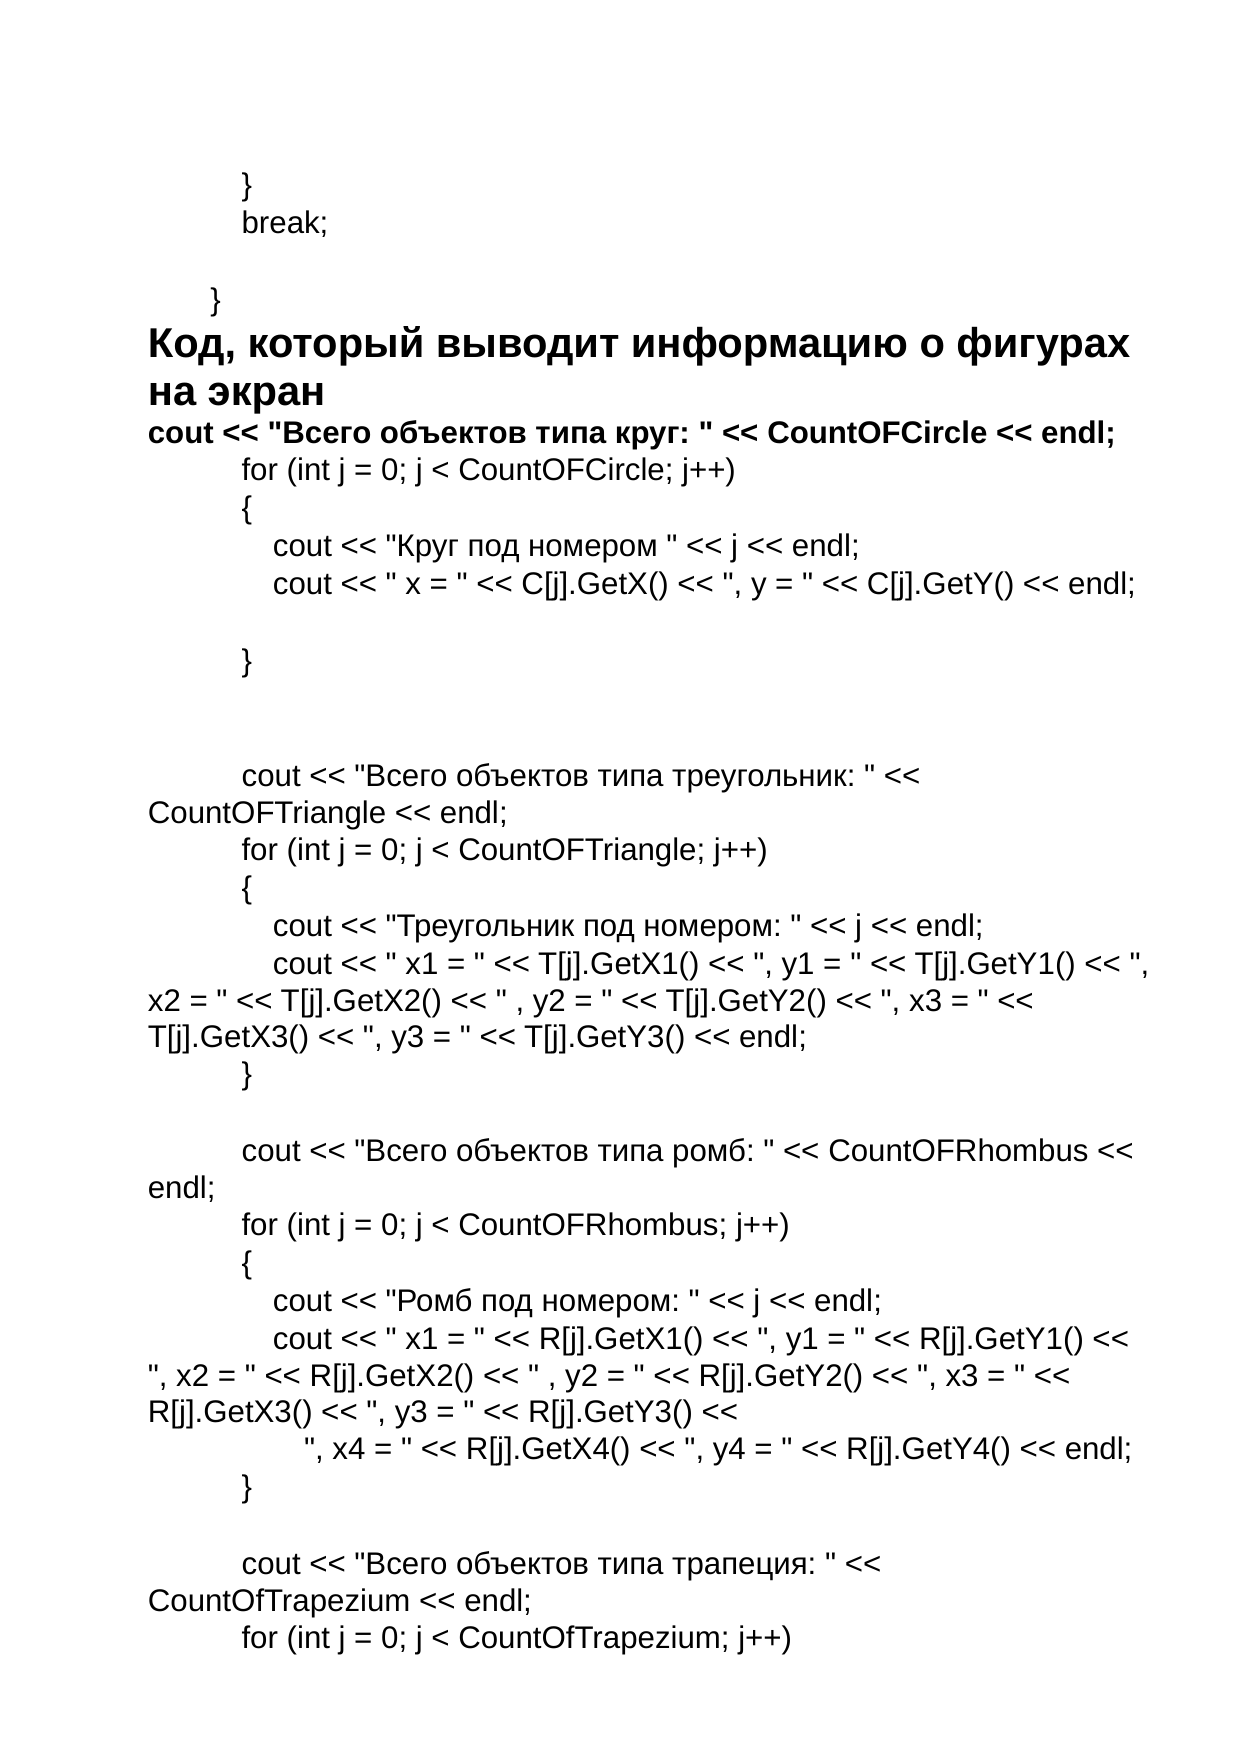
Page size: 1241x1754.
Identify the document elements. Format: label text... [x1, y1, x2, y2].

text cout << " x = " << C[j].GetX() << ", y = " << C[j].GetY() << endl; [148, 564, 1152, 602]
text cout << "Ромб под номером: " << j << endl; [148, 1281, 1152, 1319]
text for (int j = 0; j < CountOFCircle; j++) [148, 450, 1152, 488]
text cout << " x1 = " << T[j].GetX1() << ", y1 = " << T[j].GetY1() << ", x2 = " << T[j].GetX2() << " , y2 = " << T[j].GetY2() << ", x3 = " << T[j].GetX3() << ", y3 = " << T[j].GetY3() << endl; [148, 944, 1152, 1054]
text } [148, 165, 1152, 203]
text cout << "Всего объектов типа круг: " << CountOFCircle << endl; [148, 414, 1152, 450]
text } [148, 1467, 1152, 1506]
text Код, который выводит информацию о фигурах на экран [148, 318, 1152, 414]
text cout << "Круг под номером " << j << endl; [148, 526, 1152, 564]
text } [148, 1054, 1152, 1092]
text cout << "Всего объектов типа трапеция: " << CountOfTrapezium << endl; [148, 1544, 1152, 1618]
text { [148, 868, 1152, 906]
text cout << "Треугольник под номером: " << j << endl; [148, 906, 1152, 944]
text cout << "Всего объектов типа ромб: " << CountOFRhombus << endl; [148, 1131, 1152, 1205]
text cout << " x1 = " << R[j].GetX1() << ", y1 = " << R[j].GetY1() << ", x2 = " << R[j].GetX2() << " , y2 = " << R[j].GetY2() << ", x3 = " << R[j].GetX3() << ", y3 = " << R[j].GetY3() << [148, 1319, 1152, 1429]
text { [148, 1243, 1152, 1281]
text for (int j = 0; j < CountOfTrapezium; j++) [148, 1618, 1152, 1656]
text for (int j = 0; j < CountOFRhombus; j++) [148, 1205, 1152, 1243]
text break; [148, 203, 1152, 242]
text { [148, 488, 1152, 526]
text for (int j = 0; j < CountOFTriangle; j++) [148, 830, 1152, 868]
text cout << "Всего объектов типа треугольник: " << CountOFTriangle << endl; [148, 756, 1152, 830]
text } [148, 641, 1152, 679]
text ", x4 = " << R[j].GetX4() << ", y4 = " << R[j].GetY4() << endl; [148, 1429, 1152, 1467]
text } [148, 280, 1152, 318]
